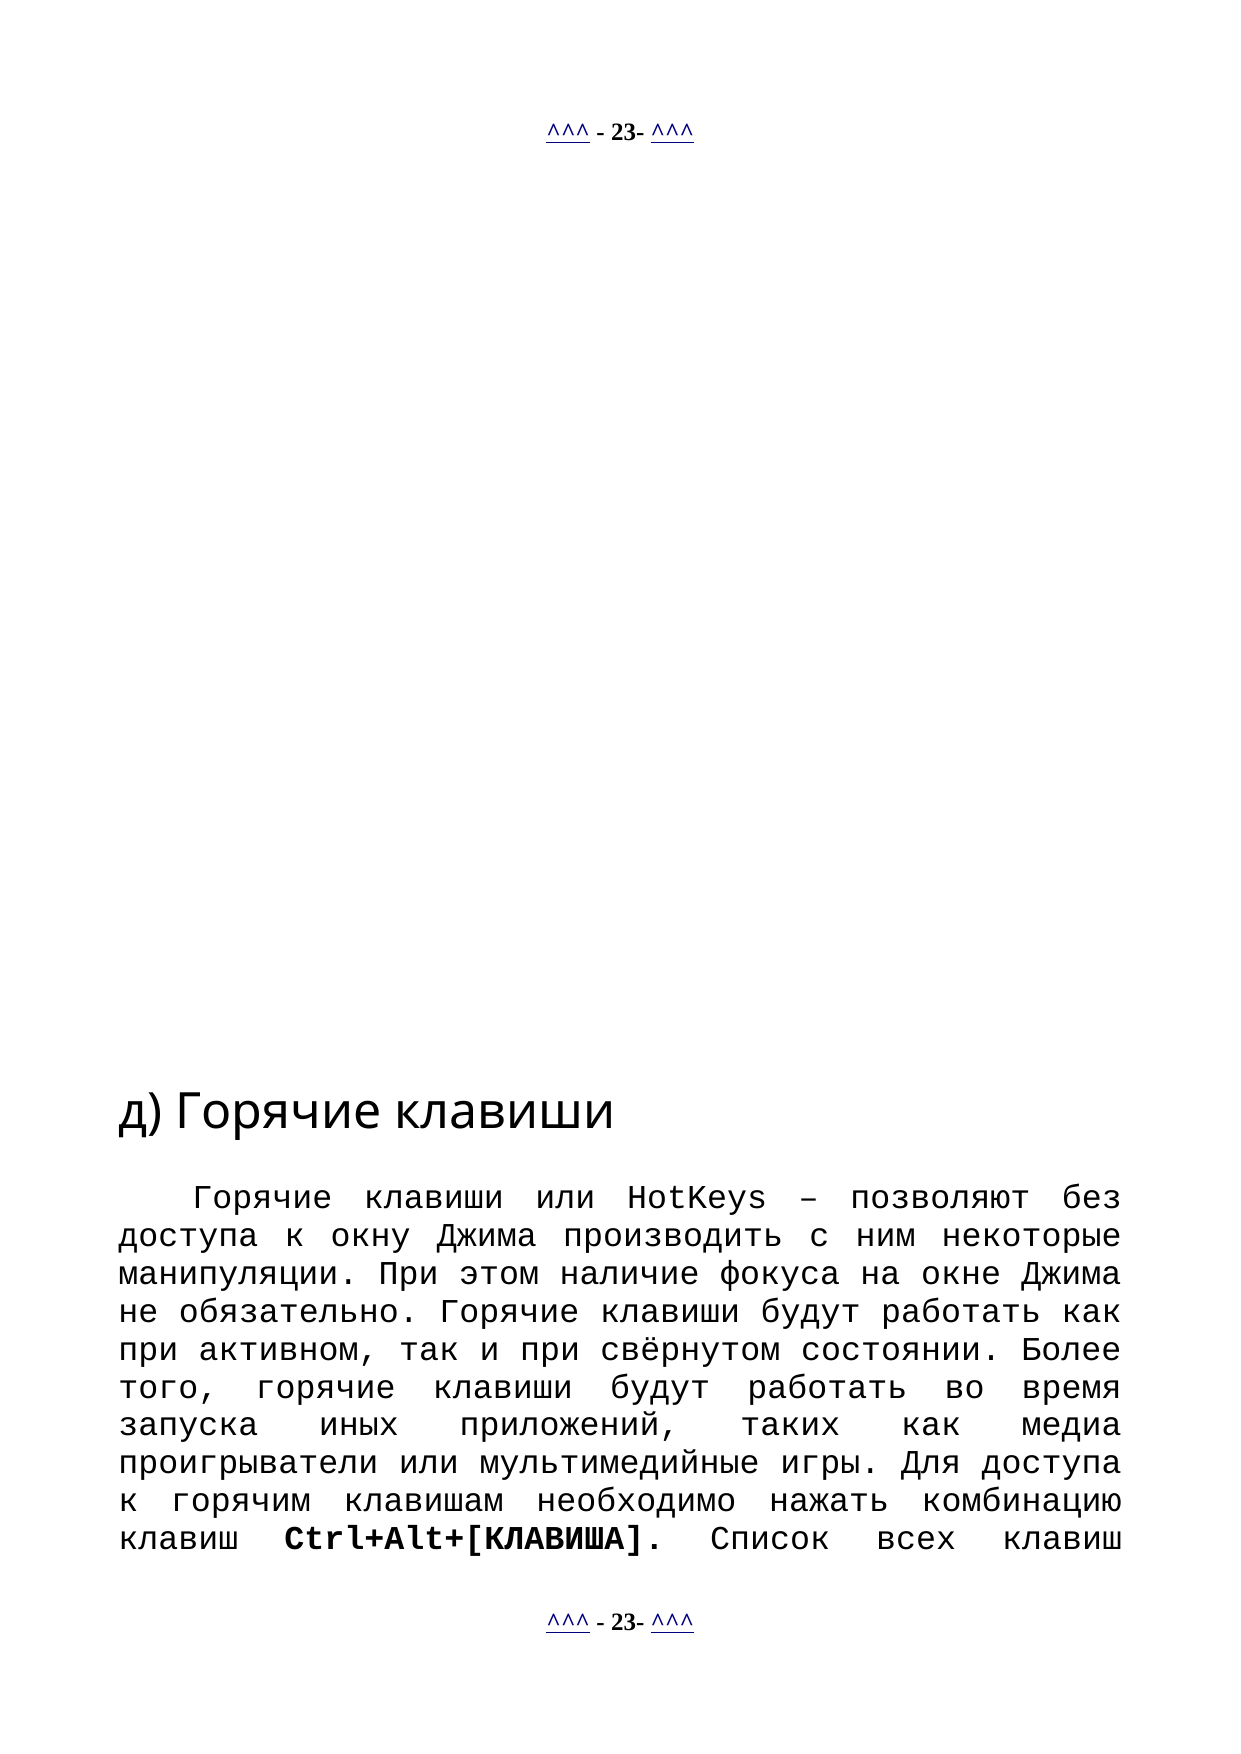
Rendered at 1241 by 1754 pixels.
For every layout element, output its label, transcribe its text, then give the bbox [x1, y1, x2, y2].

text Горячие клавиши или HotKeys – позволяют без доступа к окну Джима производить с ним некоторые манипуляции. При этом наличие фокуса на окне Джима не обязательно. Горячие клавиши будут работать как при активном, так и при свёрнутом состоянии. Более того, горячие клавиши будут работать во время запуска иных приложений, таких как медиа проигрыватели или мультимедийные игры. Для доступа к горячим клавишам необходимо нажать комбинацию клавиш Ctrl+Alt+[КЛАВИША]. Список всех клавиш [118, 1181, 1122, 1559]
text д) Горячие клавиши [118, 1075, 1122, 1143]
